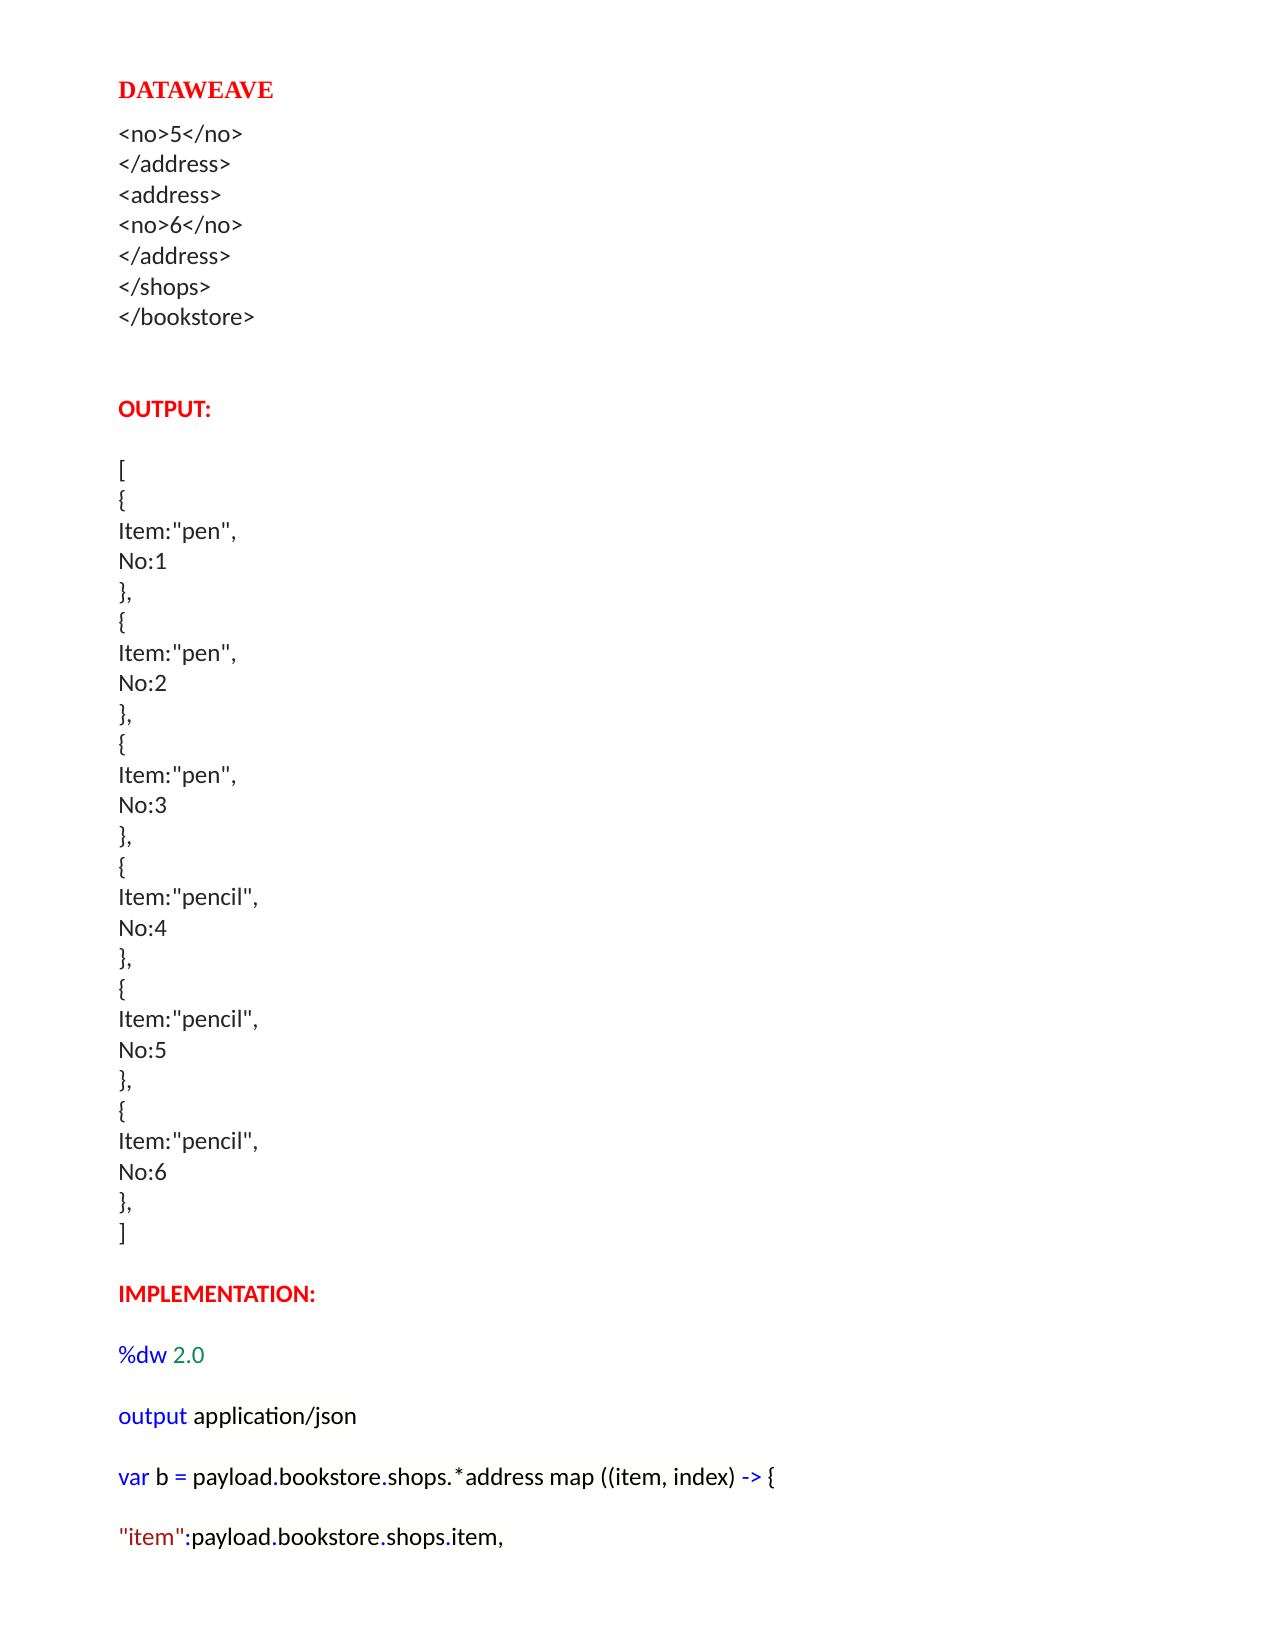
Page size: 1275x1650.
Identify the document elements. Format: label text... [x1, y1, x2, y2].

text "item":payload.bookstore.shops.item, [118, 1521, 1157, 1552]
text var b = payload.bookstore.shops.*address map ((item, index) -> { [118, 1431, 1157, 1492]
text IMPLEMENTATION: [118, 1278, 1157, 1308]
text %dw 2.0 [118, 1339, 1157, 1369]
text output application/json [118, 1400, 1157, 1431]
text <no>5</no> </address> <address> <no>6</no> </address> </shops> </bookstore> OUTPUT: [ { Item:"pen", No:1 }, { Item:"pen", No:2 }, { Item:"pen", No:3 }, { Item:"pencil", No:4 }, { Item:"pencil", No:5 }, { Item:"pencil", No:6 }, ] [118, 118, 1157, 1247]
